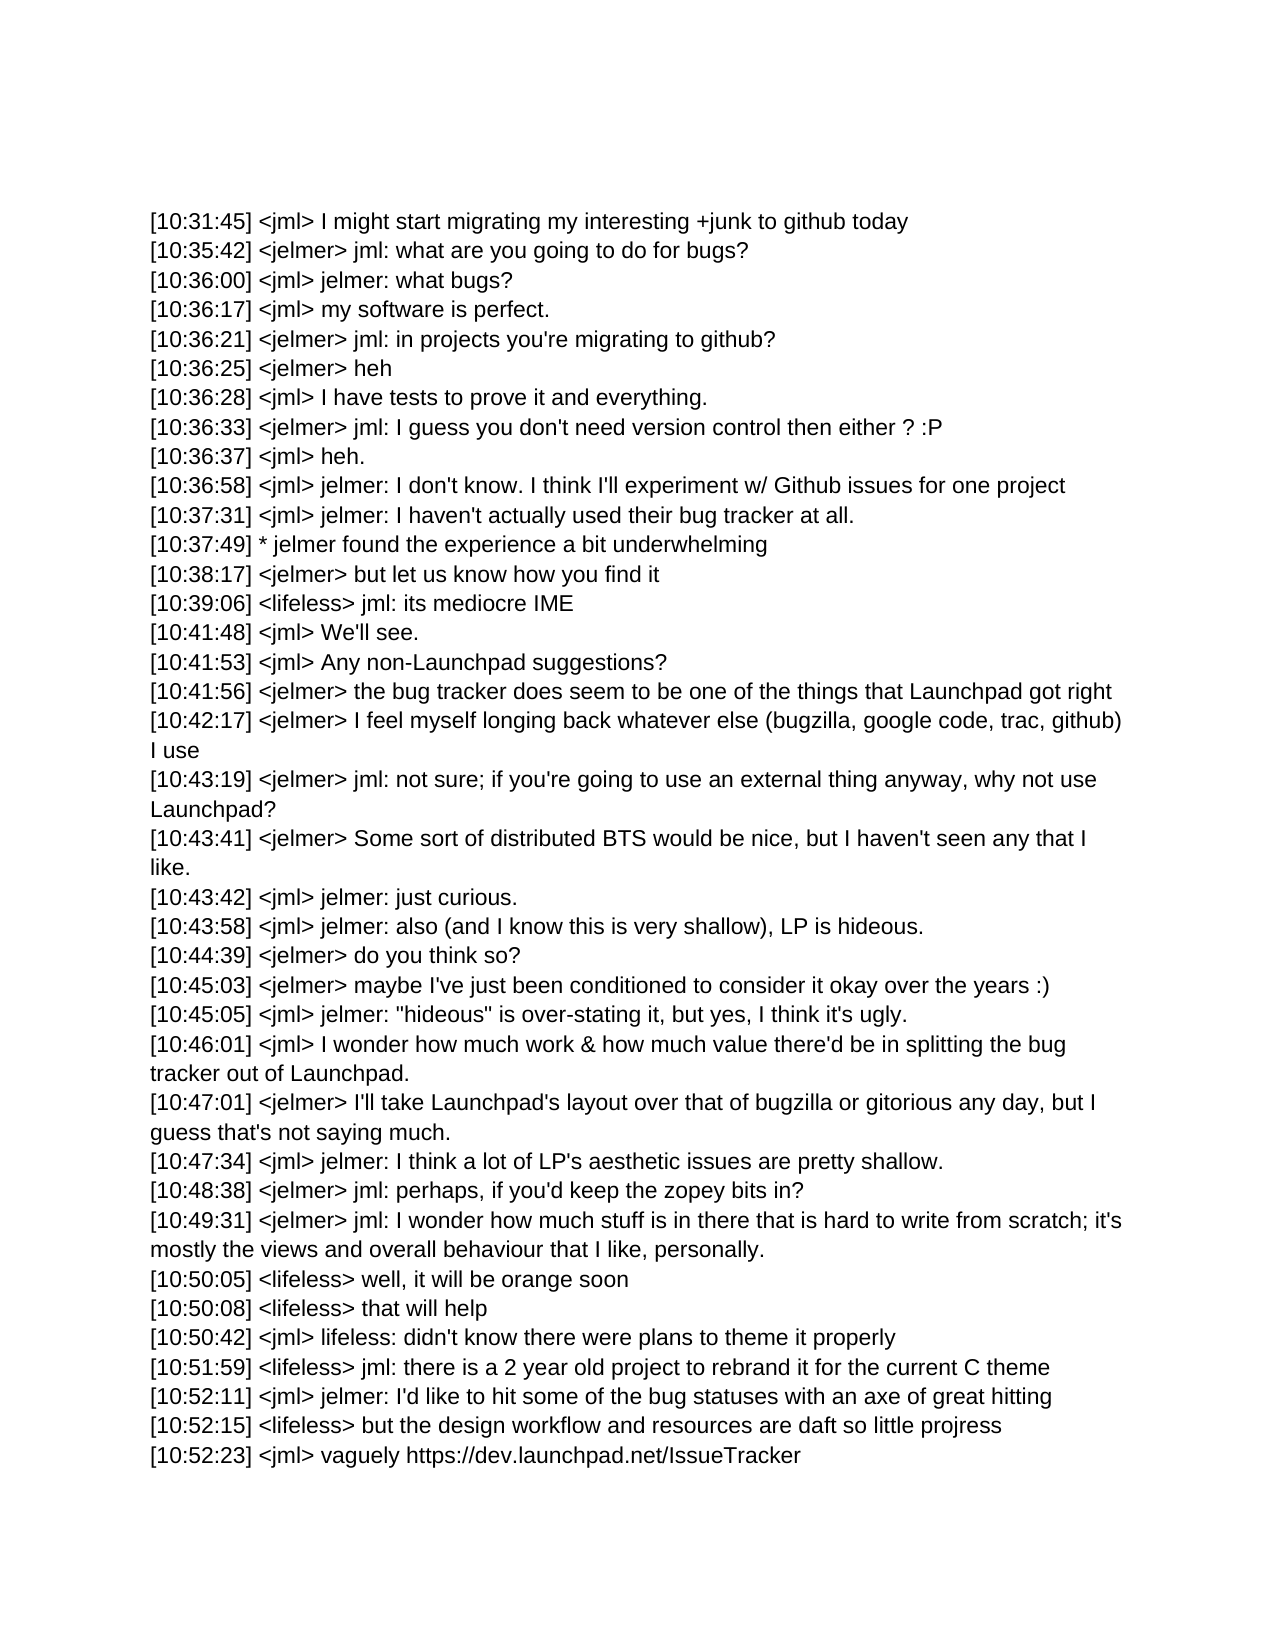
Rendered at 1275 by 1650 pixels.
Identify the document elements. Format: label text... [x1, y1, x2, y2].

text [10:37:49] * jelmer found the experience a bit underwhelming [150, 532, 1125, 557]
text [10:41:53] <jml> Any non-Launchpad suggestions? [150, 649, 1125, 675]
text [10:36:00] <jml> jelmer: what bugs? [150, 267, 1125, 293]
text [10:41:48] <jml> We'll see. [150, 620, 1125, 646]
text [10:52:11] <jml> jelmer: I'd like to hit some of the bug statuses with an axe of great hitting [150, 1384, 1125, 1409]
text [10:43:42] <jml> jelmer: just curious. [150, 884, 1125, 910]
text [10:49:31] <jelmer> jml: I wonder how much stuff is in there that is hard to write from scratch; it's mostly the views and overall behaviour that I like, personally. [150, 1207, 1125, 1262]
text [10:41:56] <jelmer> the bug tracker does seem to be one of the things that Launchpad got right [150, 679, 1125, 704]
text [10:36:28] <jml> I have tests to prove it and everything. [150, 385, 1125, 411]
text [10:39:06] <lifeless> jml: its mediocre IME [150, 591, 1125, 616]
text [10:31:45] <jml> I might start migrating my interesting +junk to github today [150, 209, 1125, 234]
text [10:44:39] <jelmer> do you think so? [150, 943, 1125, 969]
text [10:36:58] <jml> jelmer: I don't know. I think I'll experiment w/ Github issues for one project [150, 473, 1125, 499]
text [10:38:17] <jelmer> but let us know how you find it [150, 561, 1125, 587]
text [10:36:37] <jml> heh. [150, 444, 1125, 469]
text [10:36:33] <jelmer> jml: I guess you don't need version control then either ? :P [150, 414, 1125, 440]
text [10:36:25] <jelmer> heh [150, 356, 1125, 381]
text [10:36:17] <jml> my software is perfect. [150, 297, 1125, 322]
text [10:37:31] <jml> jelmer: I haven't actually used their bug tracker at all. [150, 502, 1125, 528]
text [10:46:01] <jml> I wonder how much work & how much value there'd be in splitting the bug tracker out of Launchpad. [150, 1031, 1125, 1086]
text [10:51:59] <lifeless> jml: there is a 2 year old project to rebrand it for the current C theme [150, 1354, 1125, 1380]
text [10:50:05] <lifeless> well, it will be orange soon [150, 1266, 1125, 1292]
text [10:45:05] <jml> jelmer: "hideous" is over-stating it, but yes, I think it's ugly. [150, 1002, 1125, 1027]
text [10:35:42] <jelmer> jml: what are you going to do for bugs? [150, 238, 1125, 264]
text [10:42:17] <jelmer> I feel myself longing back whatever else (bugzilla, google code, trac, github) I use [150, 708, 1125, 763]
text [10:45:03] <jelmer> maybe I've just been conditioned to consider it okay over the years :) [150, 972, 1125, 998]
text [10:52:15] <lifeless> but the design workflow and resources are daft so little projress [150, 1413, 1125, 1439]
text [10:48:38] <jelmer> jml: perhaps, if you'd keep the zopey bits in? [150, 1178, 1125, 1204]
text [10:47:34] <jml> jelmer: I think a lot of LP's aesthetic issues are pretty shallow. [150, 1149, 1125, 1174]
text [10:50:42] <jml> lifeless: didn't know there were plans to theme it properly [150, 1325, 1125, 1351]
text [10:36:21] <jelmer> jml: in projects you're migrating to github? [150, 326, 1125, 352]
text [10:47:01] <jelmer> I'll take Launchpad's layout over that of bugzilla or gitorious any day, but I guess that's not saying much. [150, 1090, 1125, 1145]
text [10:43:58] <jml> jelmer: also (and I know this is very shallow), LP is hideous. [150, 914, 1125, 939]
text [10:52:23] <jml> vaguely https://dev.launchpad.net/IssueTracker [150, 1442, 1125, 1468]
text [10:43:41] <jelmer> Some sort of distributed BTS would be nice, but I haven't seen any that I like. [150, 826, 1125, 881]
text [10:50:08] <lifeless> that will help [150, 1296, 1125, 1321]
text [10:43:19] <jelmer> jml: not sure; if you're going to use an external thing anyway, why not use Launchpad? [150, 767, 1125, 822]
